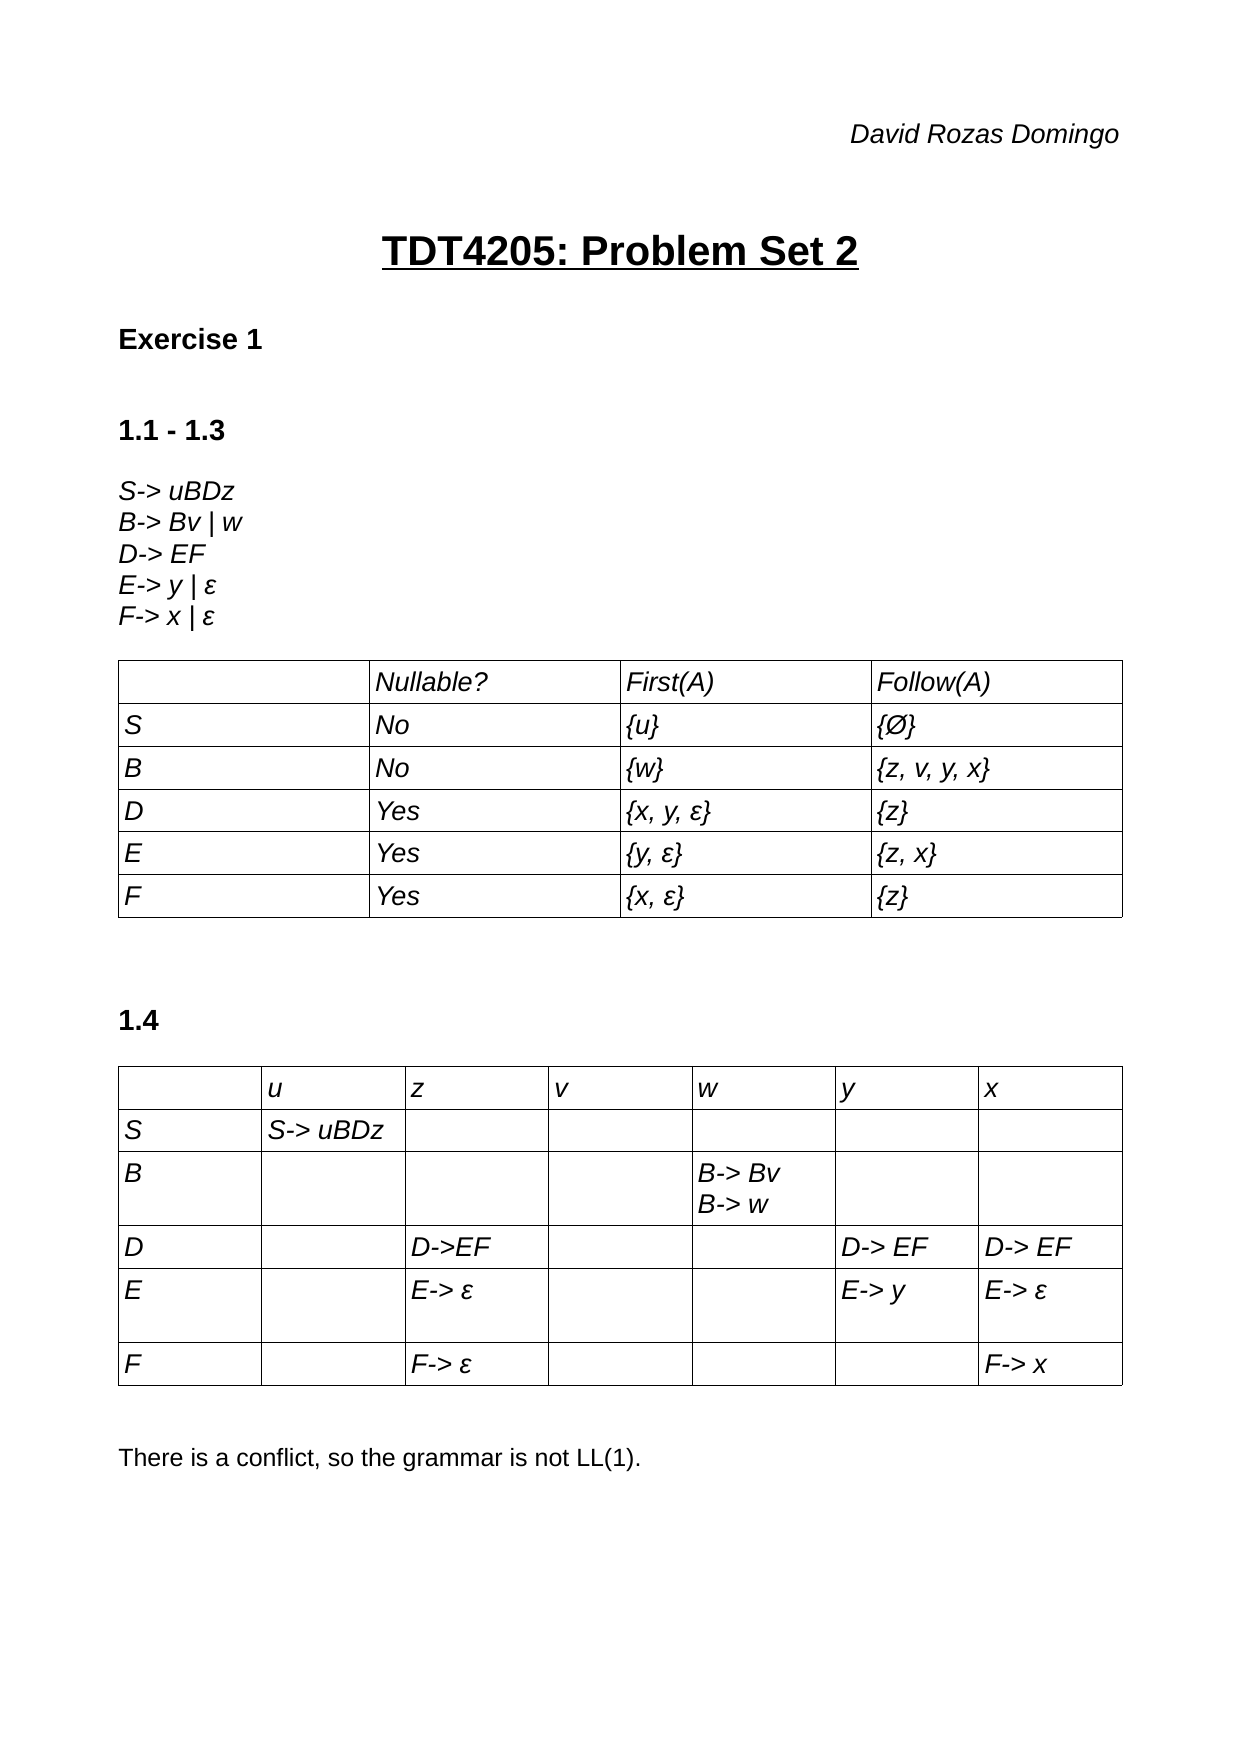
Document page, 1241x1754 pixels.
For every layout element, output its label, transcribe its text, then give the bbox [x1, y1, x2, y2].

table_header w [693, 1067, 835, 1108]
table_cell {z} [872, 790, 1122, 831]
table_cell [836, 1110, 978, 1151]
table_cell E-> ɛ [406, 1269, 548, 1342]
table_cell E-> ɛ [979, 1269, 1122, 1342]
table_cell [693, 1226, 835, 1268]
table_cell [262, 1269, 405, 1342]
table_cell [693, 1269, 835, 1342]
table_cell [549, 1269, 692, 1342]
table_cell [262, 1152, 405, 1225]
text David Rozas Domingo [118, 118, 1122, 149]
table_cell B-> Bv B-> w [693, 1152, 835, 1225]
text TDT4205: Problem Set 2 [118, 226, 1122, 274]
table_cell {z, v, y, x} [872, 747, 1122, 789]
table_header v [549, 1067, 692, 1108]
table_header Nullable? [370, 661, 620, 703]
table_cell [406, 1152, 548, 1225]
table_cell S [119, 704, 369, 746]
text 1.1 - 1.3 [118, 413, 1122, 446]
table_cell [693, 1110, 835, 1151]
table_cell F [119, 875, 369, 917]
table_cell [979, 1152, 1122, 1225]
table_cell S-> uBDz [262, 1110, 405, 1151]
table_cell [262, 1343, 405, 1385]
table_header Follow(A) [872, 661, 1122, 703]
text B-> Bv | w [118, 506, 1122, 538]
text 1.4 [118, 1003, 1122, 1037]
text F-> x | ɛ [118, 600, 1122, 631]
text There is a conflict, so the grammar is not LL(1). [118, 1443, 1122, 1471]
table_header u [262, 1067, 405, 1108]
table_header [119, 1067, 261, 1108]
table_cell [693, 1343, 835, 1385]
table_cell D-> EF [836, 1226, 978, 1268]
table_cell S [119, 1110, 261, 1151]
table_cell [549, 1110, 692, 1151]
table_header y [836, 1067, 978, 1108]
table_cell F [119, 1343, 261, 1385]
table_cell No [370, 747, 620, 789]
table_cell Yes [370, 832, 620, 874]
table_cell Yes [370, 790, 620, 831]
table_cell [549, 1226, 692, 1268]
table_cell [262, 1226, 405, 1268]
table_cell [406, 1110, 548, 1151]
text E-> y | ɛ [118, 569, 1122, 600]
table_cell [549, 1343, 692, 1385]
table_cell {x, y, ɛ} [621, 790, 871, 831]
table_cell [979, 1110, 1122, 1151]
table_cell {w} [621, 747, 871, 789]
table_cell {Ø} [872, 704, 1122, 746]
table_cell D-> EF [979, 1226, 1122, 1268]
table_cell D [119, 1226, 261, 1268]
table_cell {y, ɛ} [621, 832, 871, 874]
text D-> EF [118, 538, 1122, 569]
table_cell B [119, 1152, 261, 1225]
text Exercise 1 [118, 322, 1122, 355]
table_header [119, 661, 369, 703]
table_cell D [119, 790, 369, 831]
table_header x [979, 1067, 1122, 1108]
table_header First(A) [621, 661, 871, 703]
table_cell {u} [621, 704, 871, 746]
table_cell {x, ɛ} [621, 875, 871, 917]
table_cell No [370, 704, 620, 746]
table_cell D->EF [406, 1226, 548, 1268]
table_cell [549, 1152, 692, 1225]
table_cell {z} [872, 875, 1122, 917]
table_cell Yes [370, 875, 620, 917]
text S-> uBDz [118, 475, 1122, 506]
table_cell F-> ɛ [406, 1343, 548, 1385]
table_cell E [119, 1269, 261, 1342]
table_cell E-> y [836, 1269, 978, 1342]
table_cell [836, 1343, 978, 1385]
table_cell {z, x} [872, 832, 1122, 874]
table_cell F-> x [979, 1343, 1122, 1385]
table_header z [406, 1067, 548, 1108]
table_cell E [119, 832, 369, 874]
table_cell B [119, 747, 369, 789]
table_cell [836, 1152, 978, 1225]
